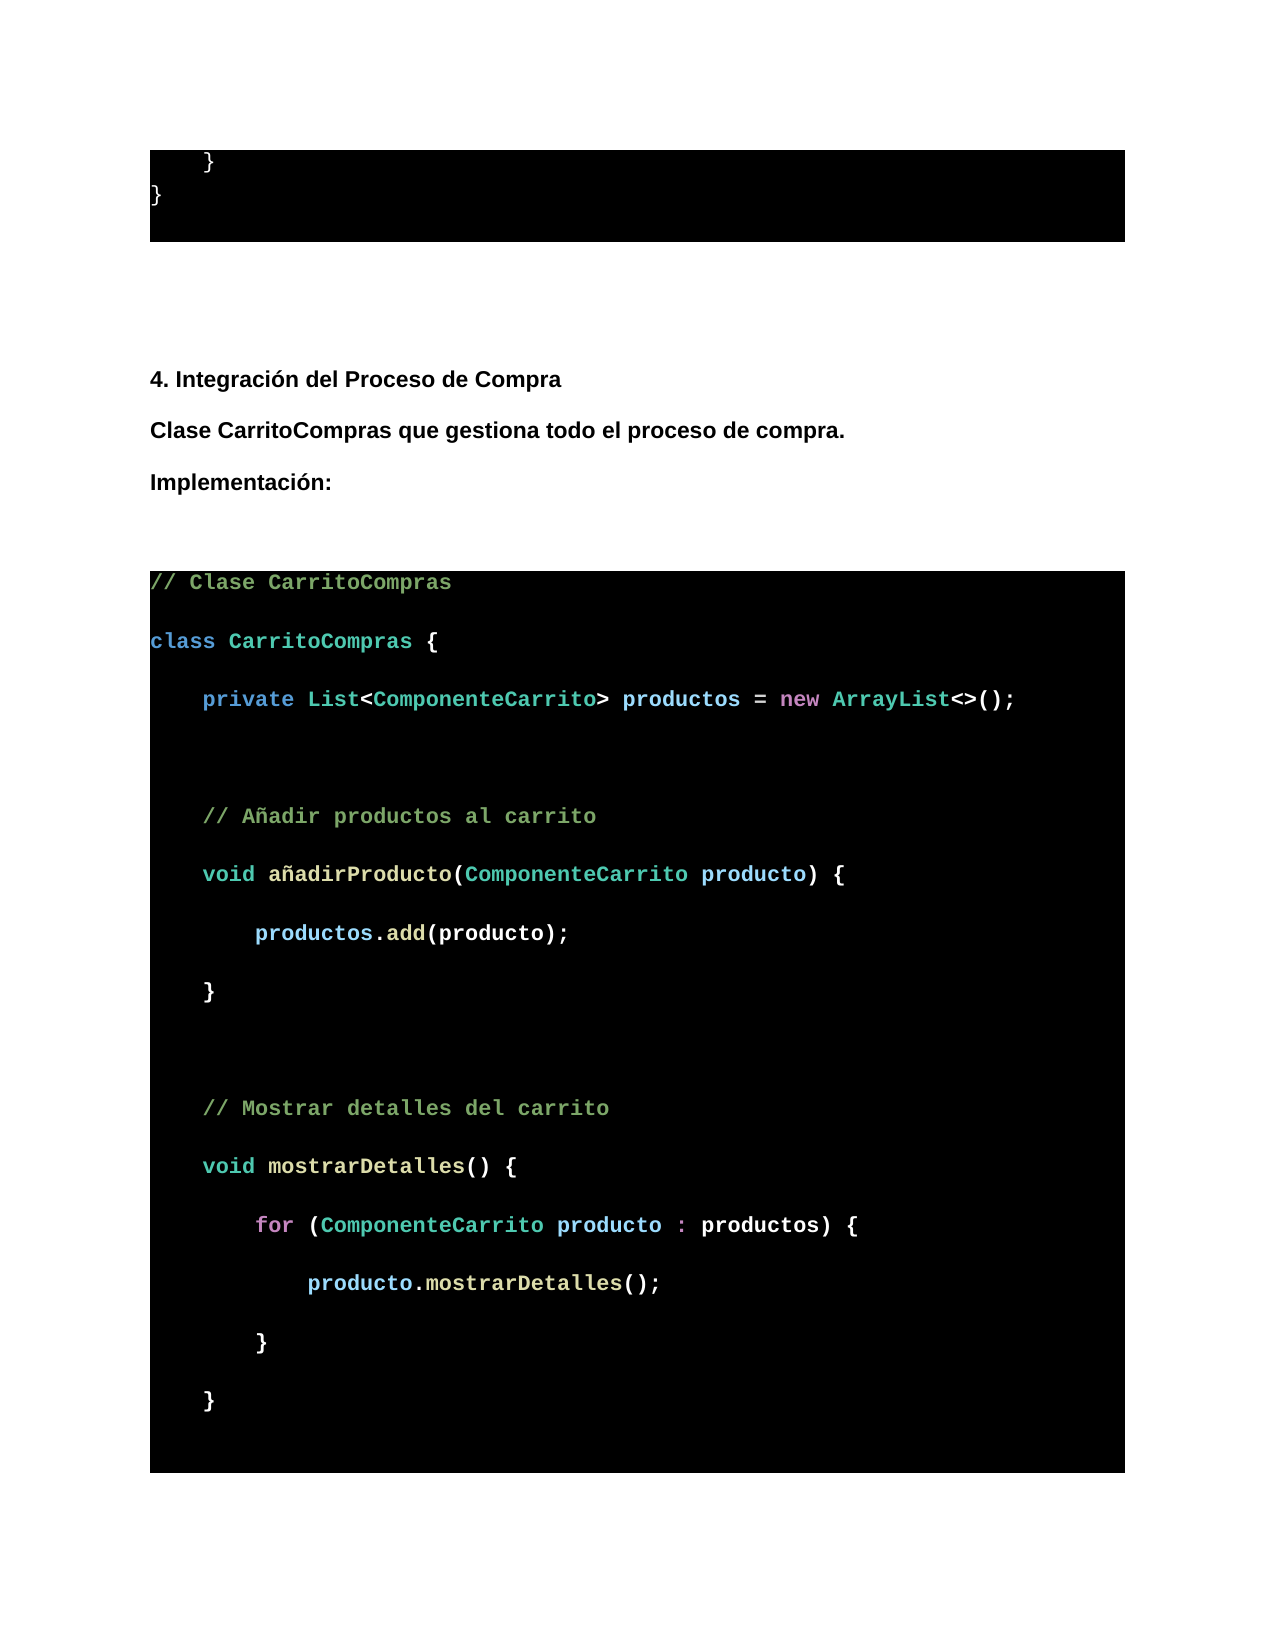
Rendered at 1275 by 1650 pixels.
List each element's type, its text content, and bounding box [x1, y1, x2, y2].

text Implementación: [150, 469, 1125, 495]
text } [150, 980, 1125, 1005]
subtitle 4. Integración del Proceso de Compra [150, 366, 1125, 392]
text private List<ComponenteCarrito> productos = new ArrayList<>(); [150, 688, 1125, 713]
text } [150, 150, 1125, 175]
text // Clase CarritoCompras [150, 571, 1125, 596]
text } [150, 1331, 1125, 1356]
text } [150, 1389, 1125, 1414]
text // Añadir productos al carrito [150, 805, 1125, 830]
text producto.mostrarDetalles(); [150, 1273, 1125, 1297]
text // Mostrar detalles del carrito [150, 1097, 1125, 1122]
text void añadirProducto(ComponenteCarrito producto) { [150, 863, 1125, 888]
text class CarritoCompras { [150, 630, 1125, 654]
text productos.add(producto); [150, 922, 1125, 947]
text Clase CarritoCompras que gestiona todo el proceso de compra. [150, 417, 1125, 444]
text for (ComponenteCarrito producto : productos) { [150, 1214, 1125, 1239]
text void mostrarDetalles() { [150, 1156, 1125, 1181]
text } [150, 183, 1125, 208]
